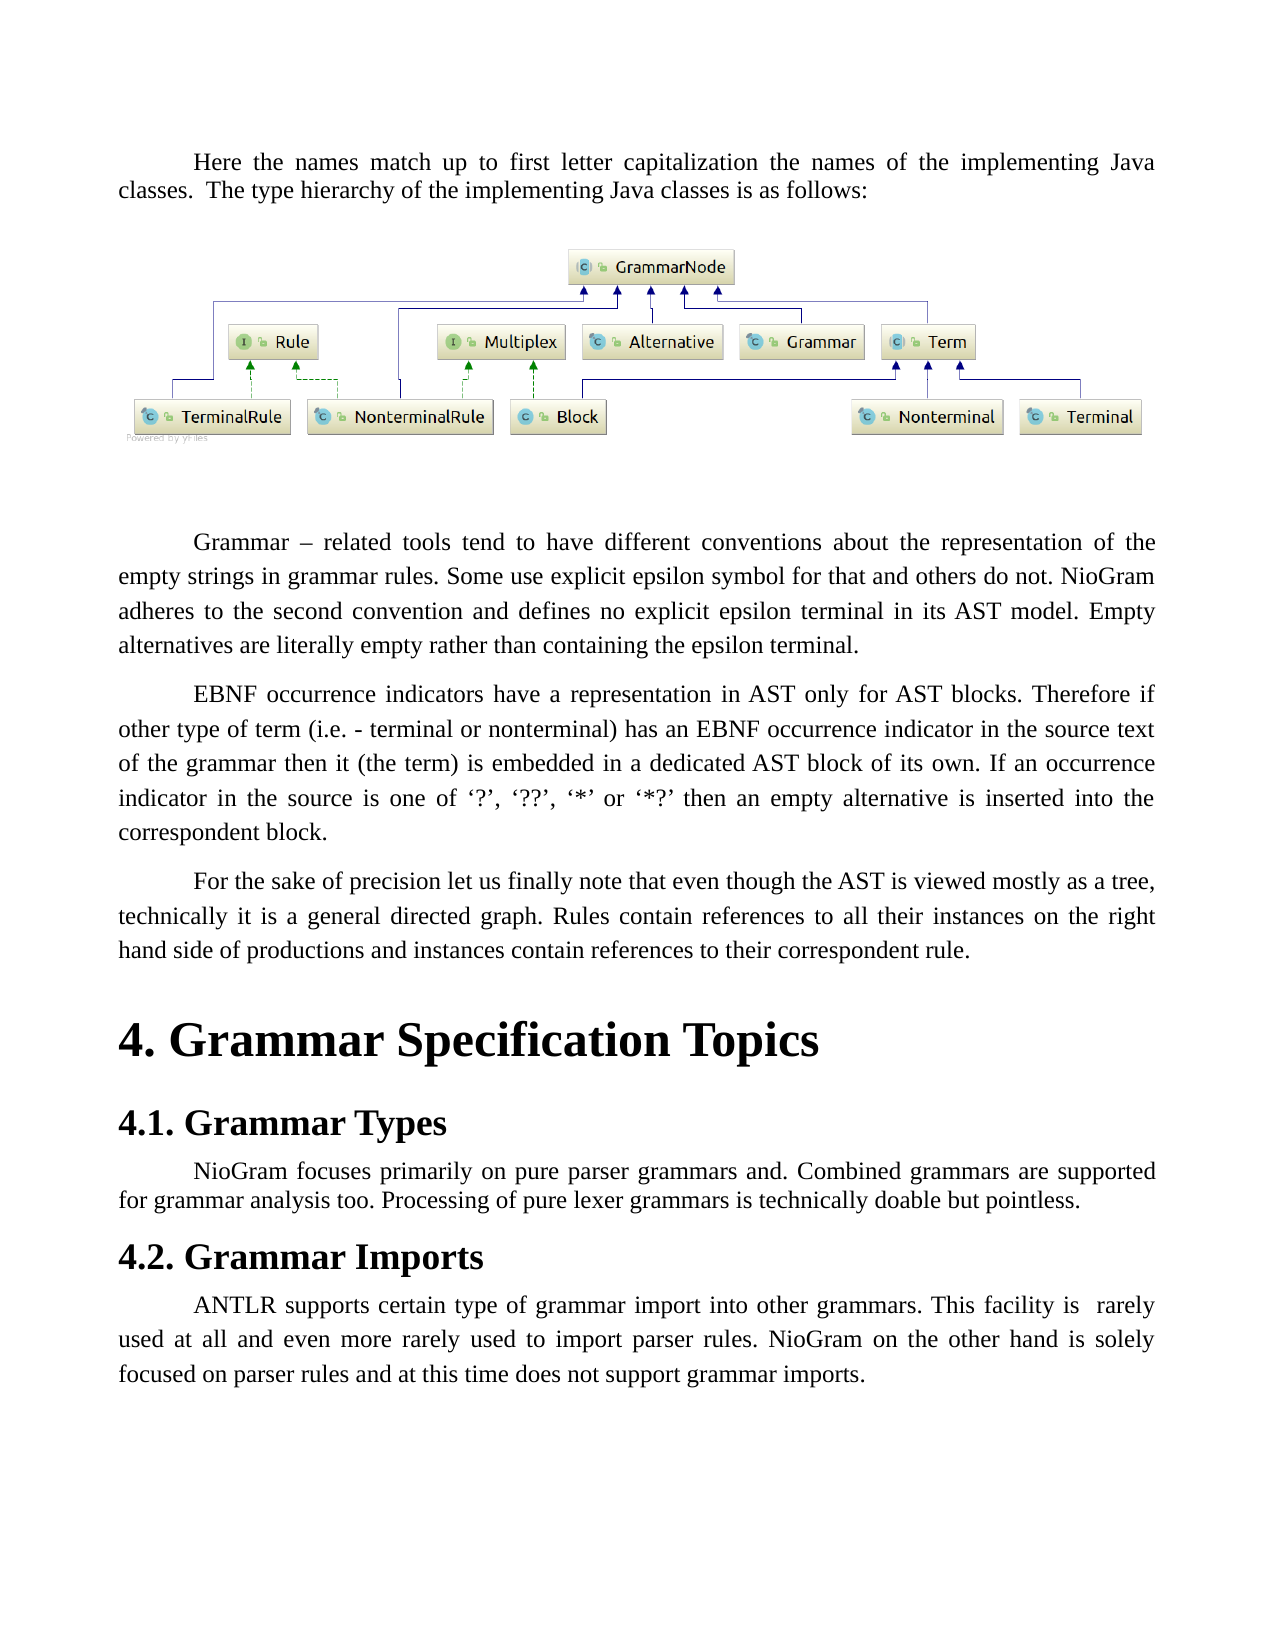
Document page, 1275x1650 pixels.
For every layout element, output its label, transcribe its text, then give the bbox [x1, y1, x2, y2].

text NioGram focuses primarily on pure parser grammars and. Combined grammars are supported for grammar analysis too. Processing of pure lexer grammars is technically doable but pointless. [118, 1156, 1157, 1213]
subtitle 4.2. Grammar Imports [118, 1234, 1157, 1277]
subtitle 4. Grammar Specification Topics [118, 1009, 1157, 1067]
text For the sake of precision let us finally note that even though the AST is viewed mostly as a tree, technically it is a general directed graph. Rules contain references to all their instances on the right hand side of productions and instances contain references to their correspondent rule. [118, 866, 1157, 964]
text ANTLR supports certain type of grammar import into other grammars. This facility is rarely used at all and even more rarely used to import parser rules. NioGram on the other hand is solely focused on parser rules and at this time does not support grammar imports. [118, 1290, 1157, 1388]
picture [118, 233, 1157, 450]
text EBNF occurrence indicators have a representation in AST only for AST blocks. Therefore if other type of term (i.e. - terminal or nonterminal) has an EBNF occurrence indicator in the source text of the grammar then it (the term) is embedded in a dedicated AST block of its own. If an occurrence indicator in the source is one of ‘?’, ‘??’, ‘*’ or ‘*?’ then an empty alternative is inserted into the correspondent block. [118, 679, 1157, 846]
text Grammar – related tools tend to have different conventions about the representation of the empty strings in grammar rules. Some use explicit epsilon symbol for that and others do not. NioGram adheres to the second convention and defines no explicit epsilon terminal in its AST model. Empty alternatives are literally empty rather than containing the epsilon terminal. [118, 527, 1157, 659]
text Here the names match up to first letter capitalization the names of the implementing Java classes. The type hierarchy of the implementing Java classes is as follows: [118, 147, 1157, 204]
subtitle 4.1. Grammar Types [118, 1100, 1157, 1143]
